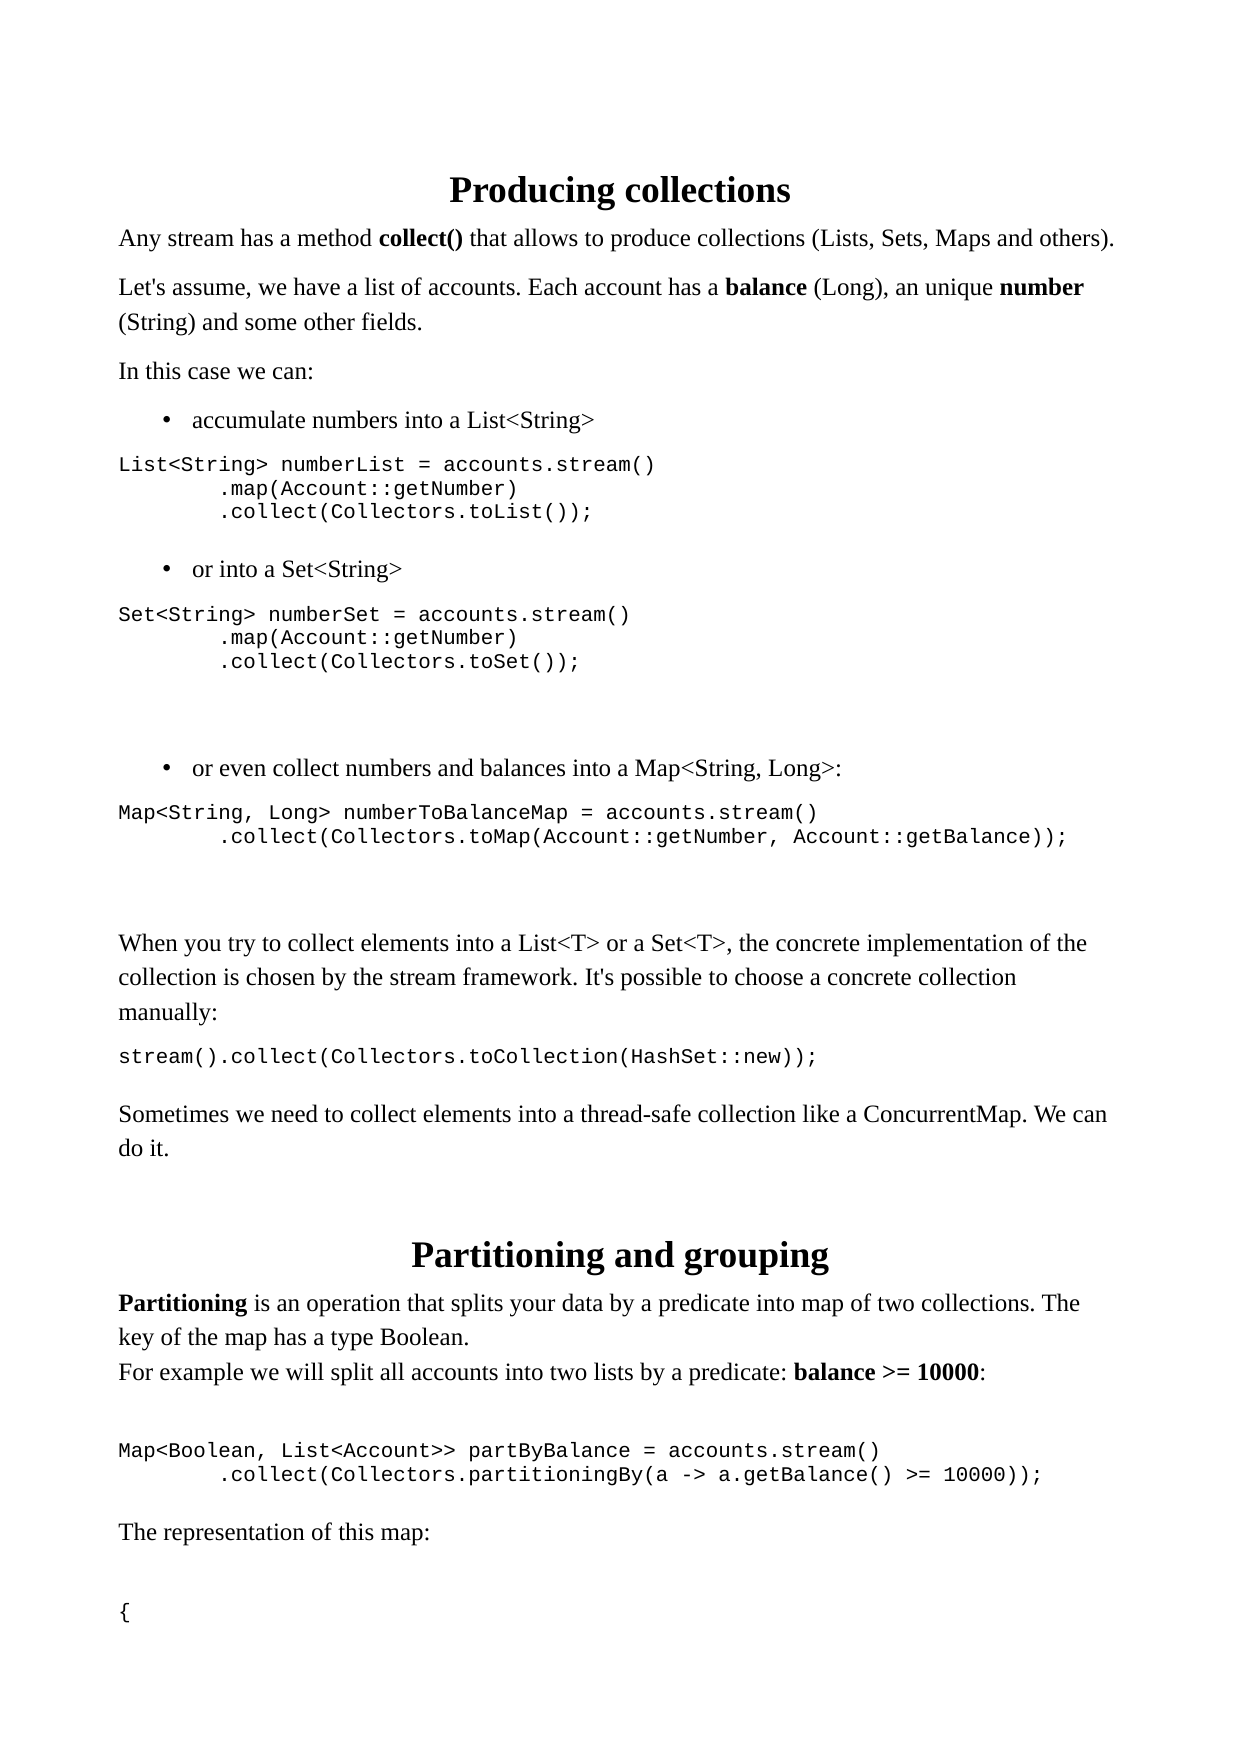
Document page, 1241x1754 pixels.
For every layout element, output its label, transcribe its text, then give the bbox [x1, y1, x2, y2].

text List<String> numberList = accounts.stream() [118, 454, 1122, 478]
text Any stream has a method collect() that allows to produce collections (Lists, Sets, Maps and others). [118, 223, 1122, 252]
text .collect(Collectors.toSet()); [118, 651, 1122, 674]
text The representation of this map: [118, 1517, 1122, 1546]
text .collect(Collectors.partitioningBy(a -> a.getBalance() >= 10000)); [118, 1464, 1122, 1488]
text .map(Account::getNumber) [118, 478, 1122, 501]
text When you try to collect elements into a List<T> or a Set<T>, the concrete implementation of the collection is chosen by the stream framework. It's possible to choose a concrete collection manually: [118, 928, 1122, 1026]
text Partitioning is an operation that splits your data by a predicate into map of two collections. The key of the map has a type Boolean. [118, 1288, 1122, 1351]
subtitle Partitioning and grouping [118, 1232, 1122, 1275]
text Map<String, Long> numberToBalanceMap = accounts.stream() [118, 802, 1122, 826]
subtitle Producing collections [118, 168, 1122, 211]
list accumulate numbers into a List<String> [162, 405, 1122, 434]
text Sometimes we need to collect elements into a thread-safe collection like a ConcurrentMap. We can do it. [118, 1099, 1122, 1162]
text For example we will split all accounts into two lists by a predicate: balance >= 10000: [118, 1357, 1122, 1386]
text Map<Boolean, List<Account>> partByBalance = accounts.stream() [118, 1440, 1122, 1464]
text Set<String> numberSet = accounts.stream() [118, 603, 1122, 627]
text .map(Account::getNumber) [118, 627, 1122, 651]
text .collect(Collectors.toList()); [118, 501, 1122, 525]
text In this case we can: [118, 356, 1122, 385]
text .collect(Collectors.toMap(Account::getNumber, Account::getBalance)); [118, 826, 1122, 849]
list or into a Set<String> [162, 554, 1122, 583]
text { [118, 1601, 1122, 1624]
list or even collect numbers and balances into a Map<String, Long>: [162, 753, 1122, 782]
text stream().collect(Collectors.toCollection(HashSet::new)); [118, 1046, 1122, 1069]
text Let's assume, we have a list of accounts. Each account has a balance (Long), an unique number (String) and some other fields. [118, 272, 1122, 336]
